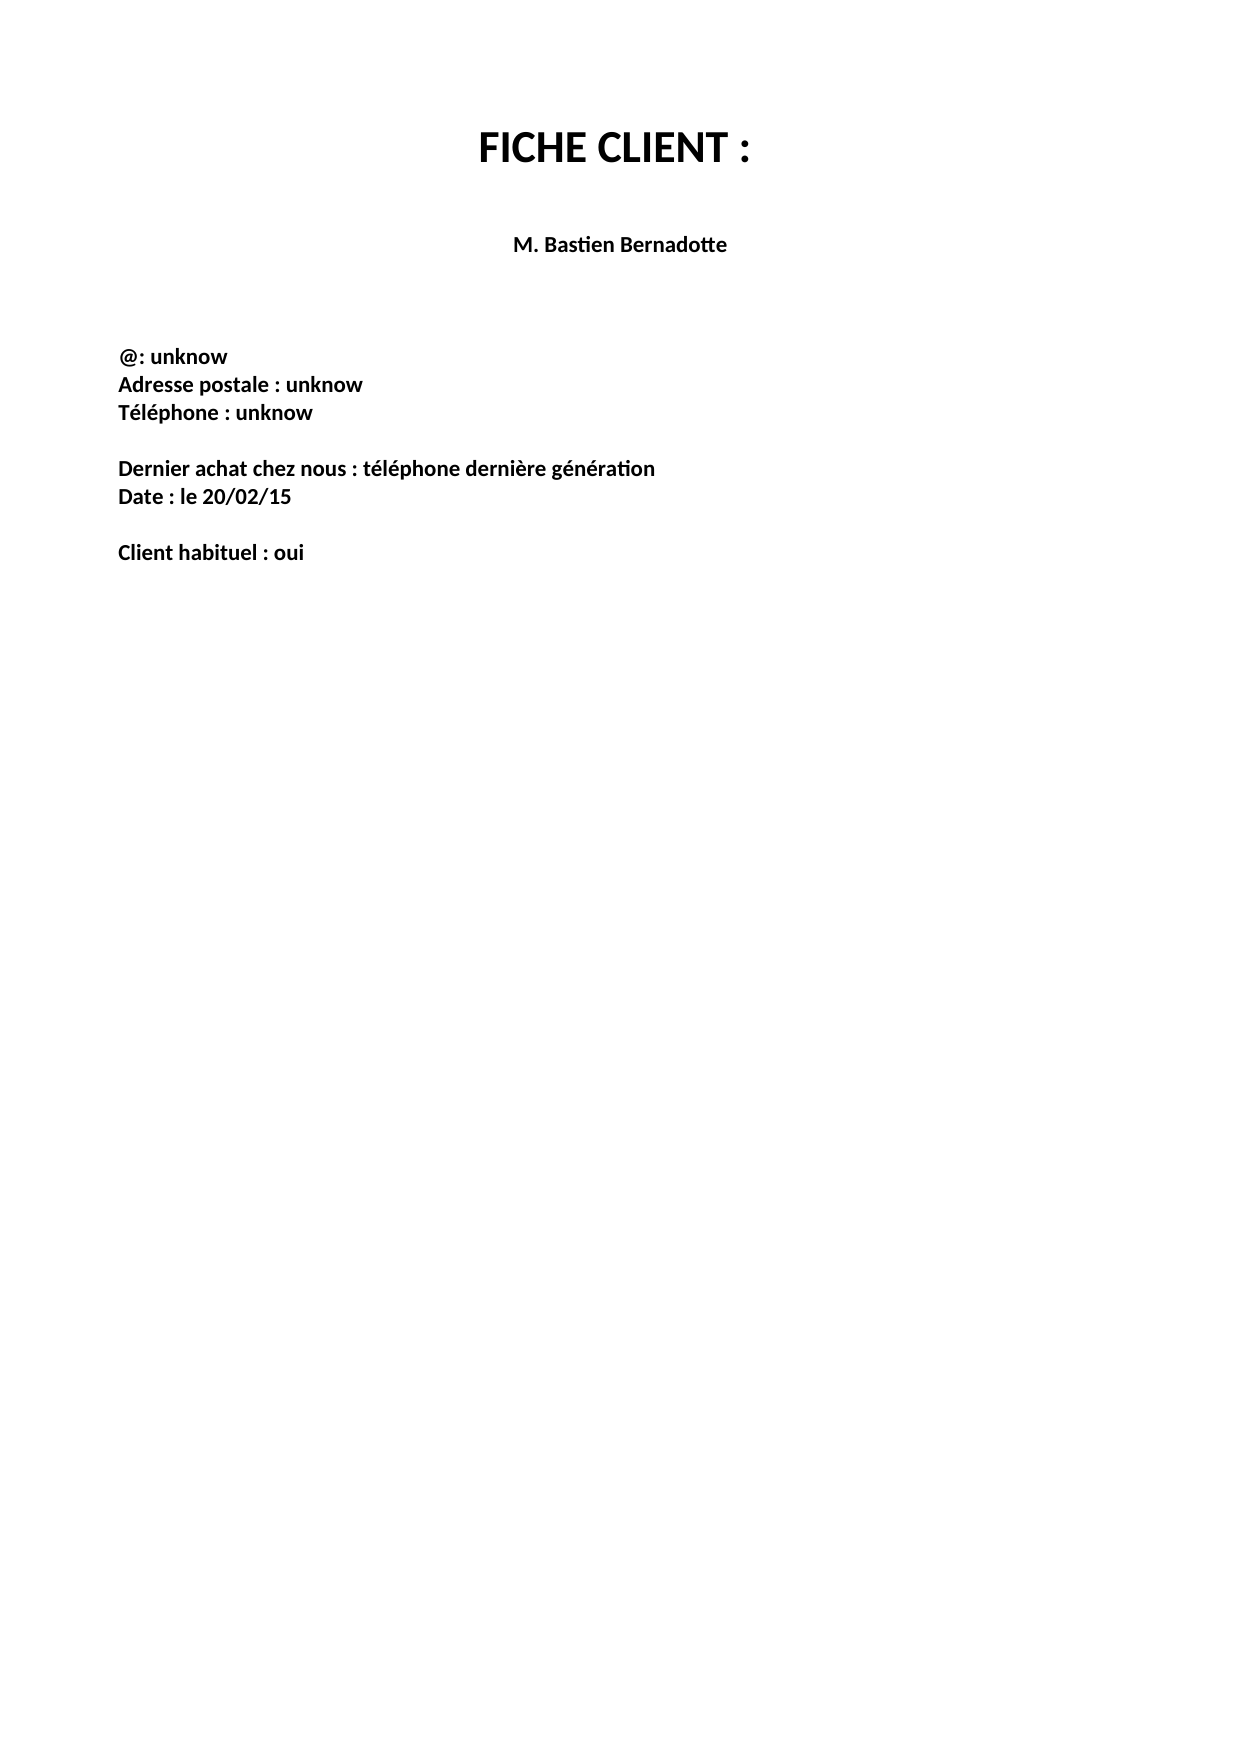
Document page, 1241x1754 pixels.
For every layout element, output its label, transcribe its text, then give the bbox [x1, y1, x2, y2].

text M. Bastien Bernadotte [118, 230, 1122, 258]
text Adresse postale : unknow [118, 370, 1122, 398]
text Date : le 20/02/15 [118, 482, 1122, 510]
text @: unknow [118, 342, 1122, 370]
text Téléphone : unknow [118, 398, 1122, 426]
text FICHE CLIENT : [118, 118, 1122, 174]
text Dernier achat chez nous : téléphone dernière génération [118, 454, 1122, 482]
text Client habituel : oui [118, 538, 1122, 566]
